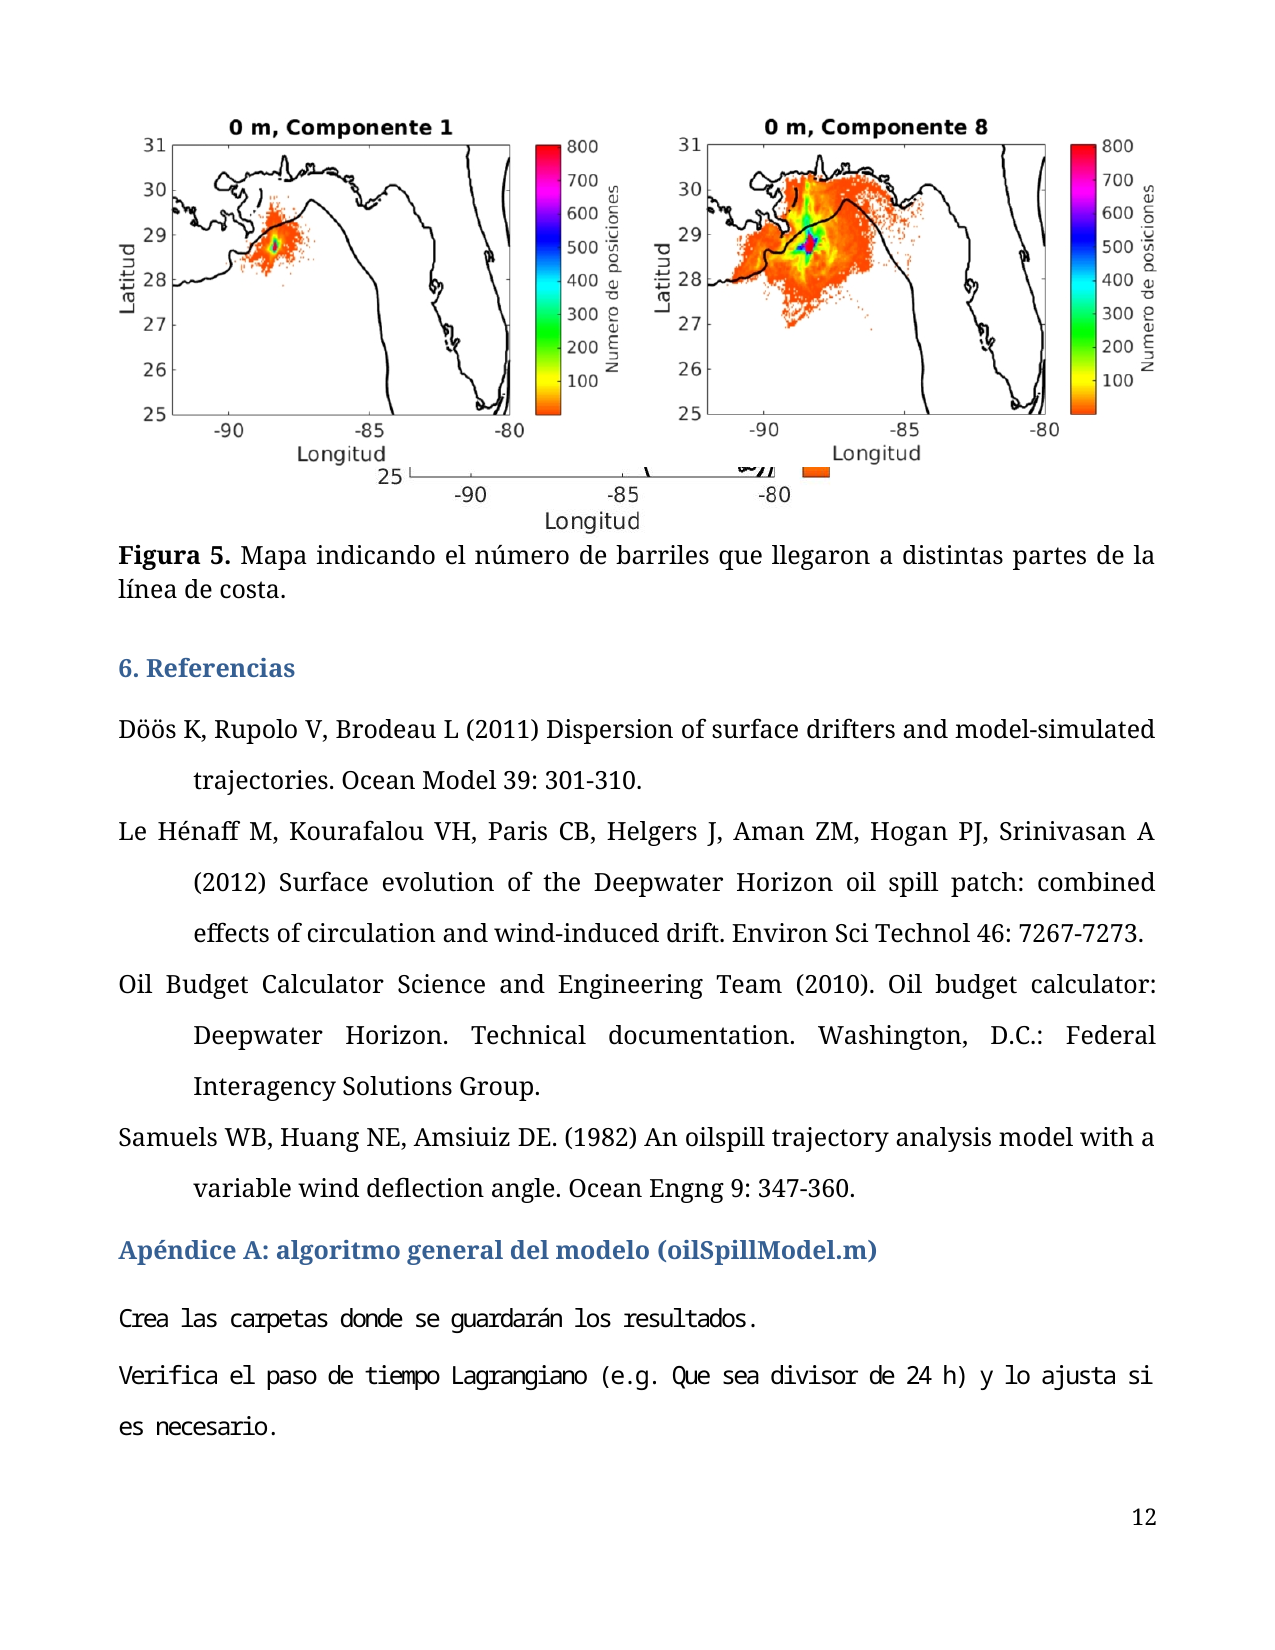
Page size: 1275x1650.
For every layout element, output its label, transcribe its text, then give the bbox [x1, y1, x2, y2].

text Figura 5. Mapa indicando el número de barriles que llegaron a distintas partes de la línea de costa. [118, 467, 1157, 606]
picture [118, 118, 1157, 538]
text Döös K, Rupolo V, Brodeau L (2011) Dispersion of surface drifters and model-simulated trajectories. Ocean Model 39: 301-310. [118, 712, 1157, 797]
subtitle Apéndice A: algoritmo general del modelo (oilSpillModel.m) [118, 1233, 1157, 1267]
text Oil Budget Calculator Science and Engineering Team (2010). Oil budget calculator: Deepwater Horizon. Technical documentation. Washington, D.C.: Federal Interagency Solutions Group. [118, 967, 1157, 1103]
text Samuels WB, Huang NE, Amsiuiz DE. (1982) An oilspill trajectory analysis model with a variable wind deflection angle. Ocean Engng 9: 347-360. [118, 1120, 1157, 1205]
text Verifica el paso de tiempo Lagrangiano (e.g. Que sea divisor de 24 h) y lo ajusta si es necesario. [118, 1357, 1157, 1442]
text Crea las carpetas donde se guardarán los resultados. [118, 1300, 1157, 1334]
text Le Hénaff M, Kourafalou VH, Paris CB, Helgers J, Aman ZM, Hogan PJ, Srinivasan A (2012) Surface evolution of the Deepwater Horizon oil spill patch: combined effects of circulation and wind-induced drift. Environ Sci Technol 46: 7267-7273. [118, 814, 1157, 950]
subtitle 6. Referencias [118, 650, 1157, 684]
